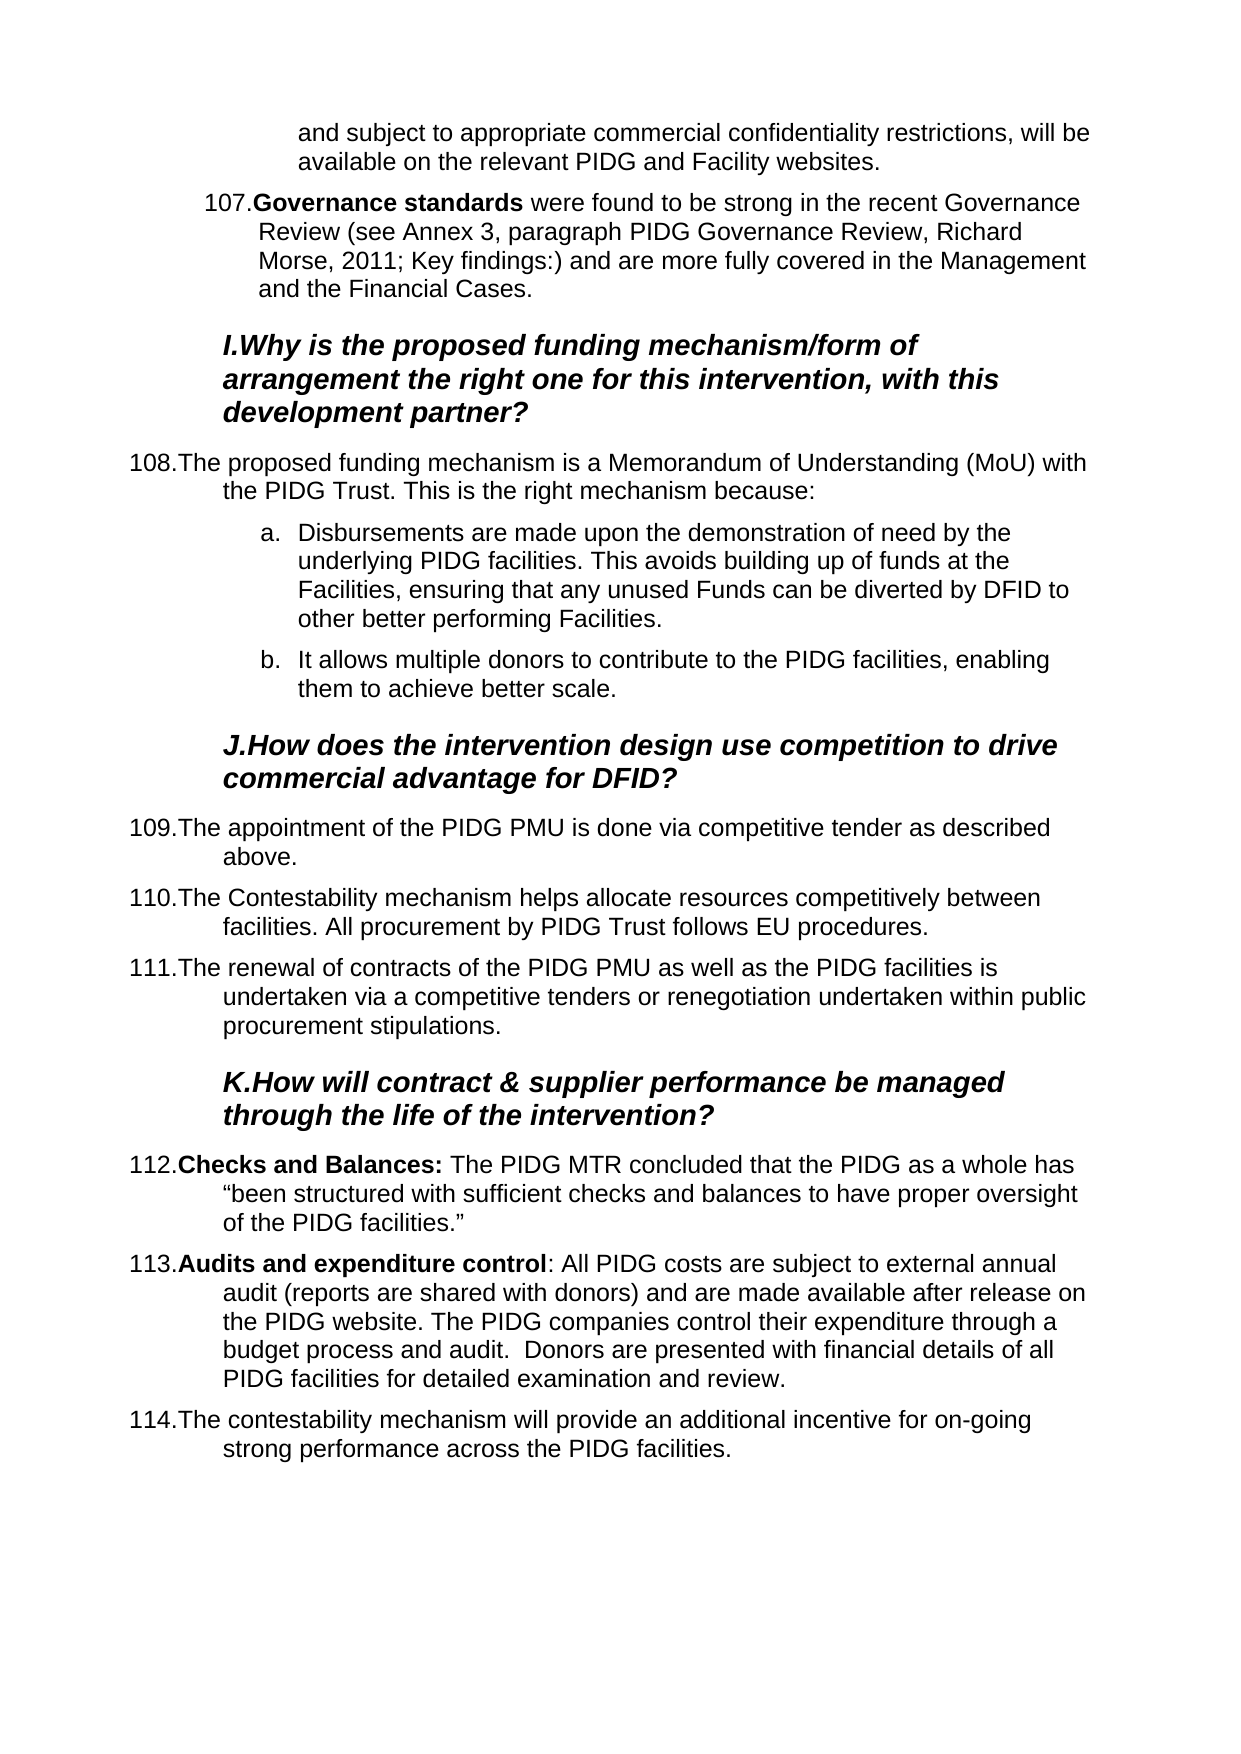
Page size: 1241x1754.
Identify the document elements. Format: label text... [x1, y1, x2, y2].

list The appointment of the PIDG PMU is done via competitive tender as described above. [129, 813, 1092, 871]
list Checks and Balances: The PIDG MTR concluded that the PIDG as a whole has “been structured with sufficient checks and balances to have proper oversight of the PIDG facilities.” [129, 1150, 1092, 1237]
list Disbursements are made upon the demonstration of need by the underlying PIDG facilities. This avoids building up of funds at the Facilities, ensuring that any unused Funds can be diverted by DFID to other better performing Facilities. [260, 517, 1092, 632]
subtitle How does the intervention design use competition to drive commercial advantage for DFID? [148, 727, 1092, 794]
subtitle How will contract & supplier performance be managed through the life of the intervention? [148, 1064, 1092, 1132]
list Governance standards were found to be strong in the recent Governance Review (see Annex 3, paragraph 0) and are more fully covered in the Management and the Financial Cases. [204, 188, 1092, 303]
list The renewal of contracts of the PIDG PMU as well as the PIDG facilities is undertaken via a competitive tenders or renegotiation undertaken within public procurement stipulations. [129, 953, 1092, 1039]
list Audits and expenditure control: All PIDG costs are subject to external annual audit (reports are shared with donors) and are made available after release on the PIDG website. The PIDG companies control their expenditure through a budget process and audit. Donors are presented with financial details of all PIDG facilities for detailed examination and review. [129, 1249, 1092, 1393]
list The contestability mechanism will provide an additional incentive for on-going strong performance across the PIDG facilities. [129, 1405, 1092, 1463]
subtitle Why is the proposed funding mechanism/form of arrangement the right one for this intervention, with this development partner? [148, 328, 1092, 429]
list and subject to appropriate commercial confidentiality restrictions, will be available on the relevant PIDG and Facility websites. [260, 118, 1092, 176]
list The Contestability mechanism helps allocate resources competitively between facilities. All procurement by PIDG Trust follows EU procedures. [129, 883, 1092, 941]
list The proposed funding mechanism is a Memorandum of Understanding (MoU) with the PIDG Trust. This is the right mechanism because: [129, 447, 1092, 505]
list It allows multiple donors to contribute to the PIDG facilities, enabling them to achieve better scale. [260, 645, 1092, 702]
